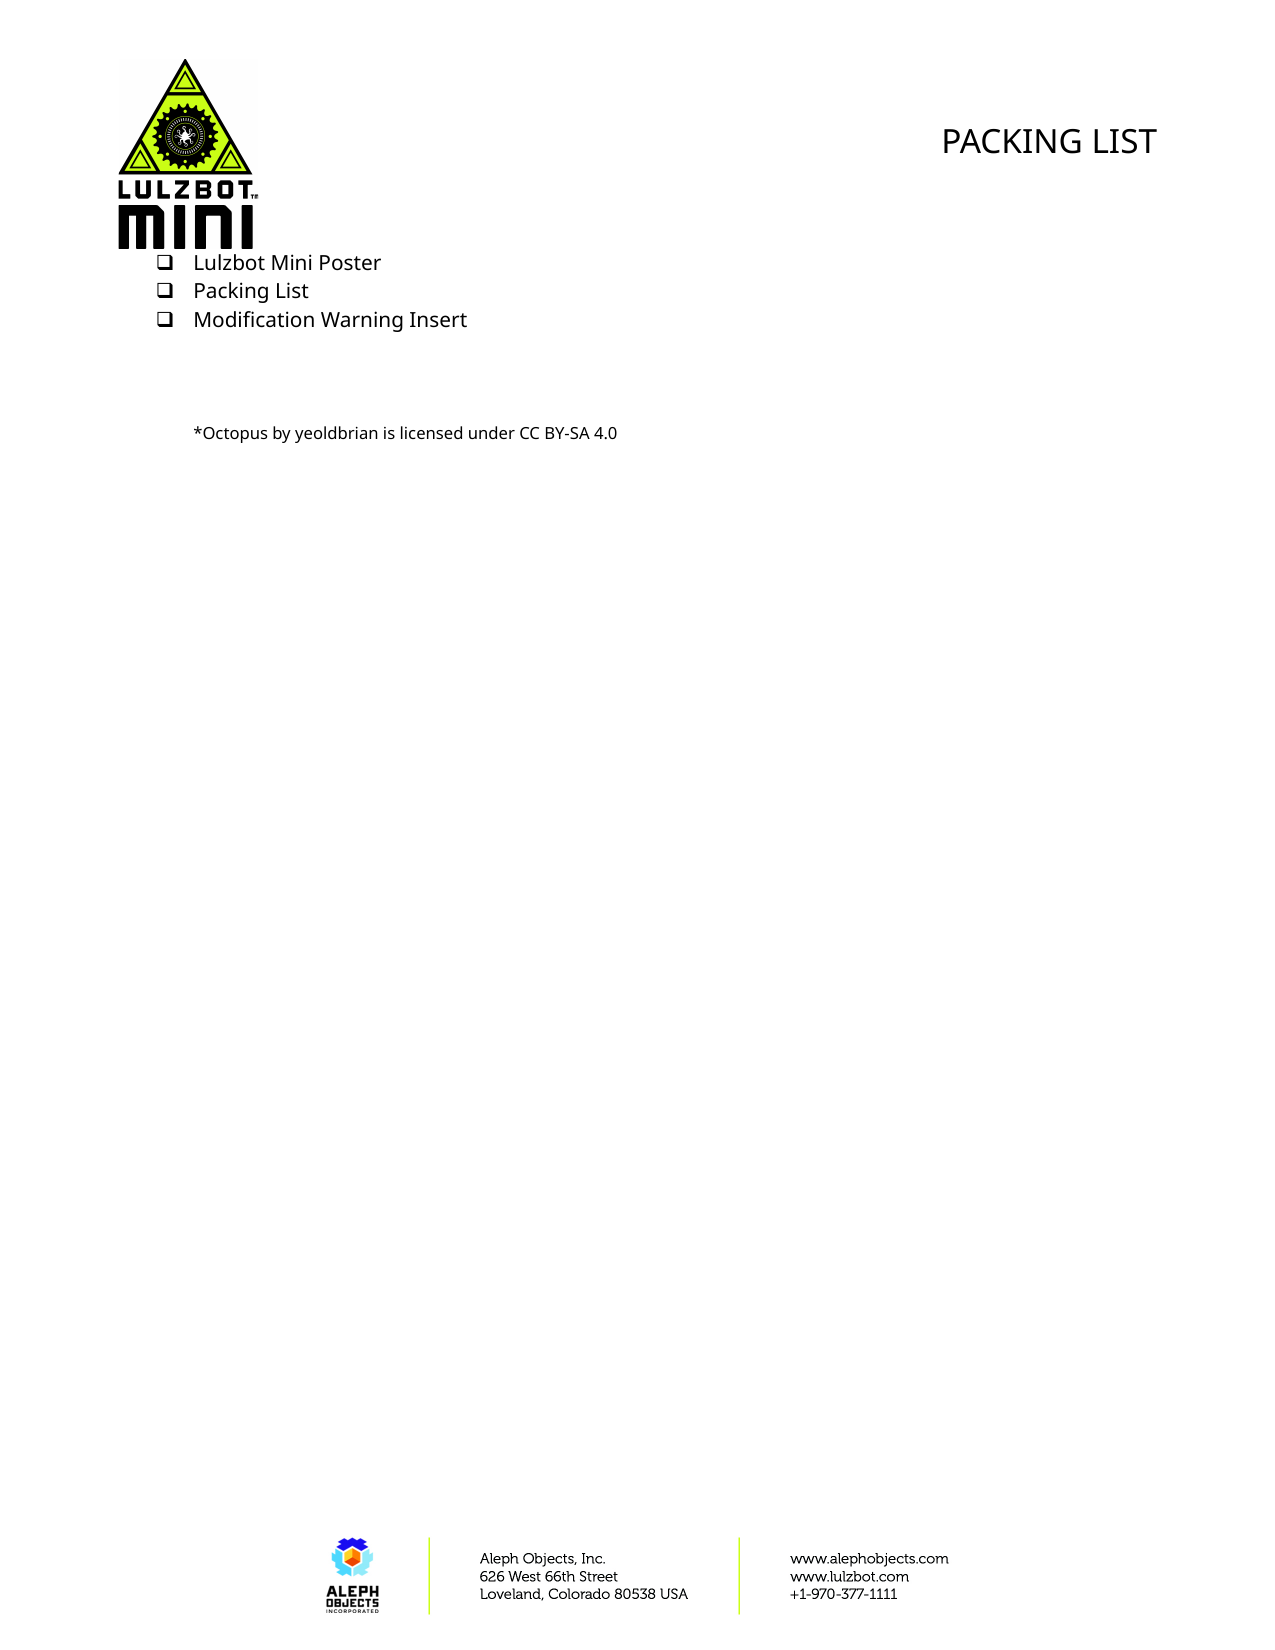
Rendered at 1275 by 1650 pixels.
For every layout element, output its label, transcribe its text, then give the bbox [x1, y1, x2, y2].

list *Octopus by yeoldbrian is licensed under CC BY-SA 4.0 [156, 422, 1157, 444]
picture [0, 1500, 1275, 1650]
list Packing List [156, 277, 1157, 305]
list Modification Warning Insert [156, 305, 1157, 333]
list Lulzbot Mini Poster [156, 193, 1157, 277]
picture [118, 59, 259, 249]
